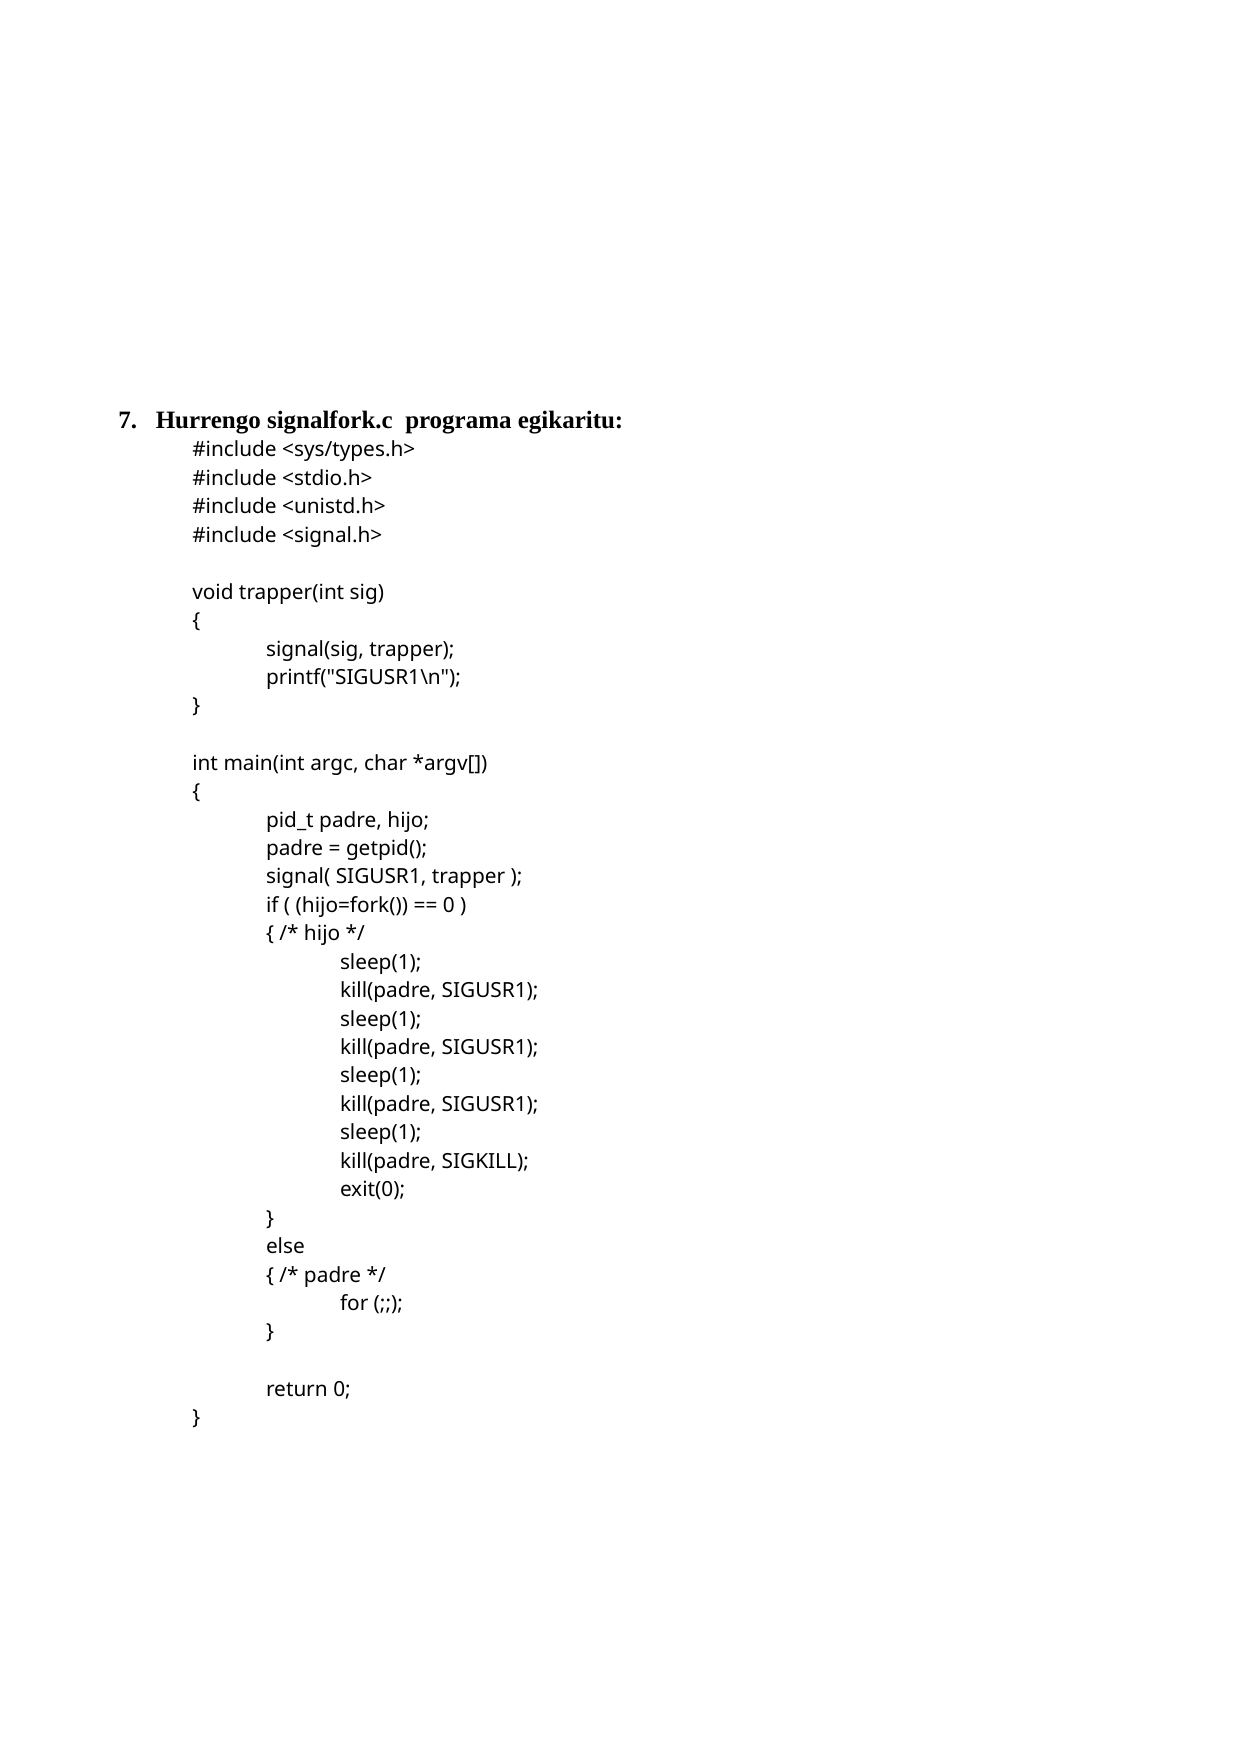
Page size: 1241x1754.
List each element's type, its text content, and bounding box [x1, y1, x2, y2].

text sleep(1); [192, 947, 1122, 975]
text for (;;); [192, 1288, 1122, 1317]
text pid_t padre, hijo; [192, 805, 1122, 833]
text printf("SIGUSR1\n"); [192, 662, 1122, 691]
text { /* padre */ [192, 1260, 1122, 1288]
text void trapper(int sig) [192, 577, 1122, 605]
text #include <signal.h> [192, 520, 1122, 548]
text kill(padre, SIGUSR1); [192, 975, 1122, 1004]
text sleep(1); [192, 1117, 1122, 1146]
text padre = getpid(); [192, 833, 1122, 862]
text #include <sys/types.h> [192, 434, 1122, 463]
text signal( SIGUSR1, trapper ); [192, 862, 1122, 890]
text sleep(1); [192, 1004, 1122, 1032]
text #include <stdio.h> [192, 463, 1122, 491]
text { [192, 605, 1122, 634]
text { /* hijo */ [192, 918, 1122, 947]
text if ( (hijo=fork()) == 0 ) [192, 890, 1122, 918]
text kill(padre, SIGKILL); [192, 1146, 1122, 1174]
text int main(int argc, char *argv[]) [192, 748, 1122, 776]
text signal(sig, trapper); [192, 634, 1122, 662]
text return 0; [192, 1374, 1122, 1402]
text exit(0); [192, 1174, 1122, 1203]
text #include <unistd.h> [192, 491, 1122, 520]
text kill(padre, SIGUSR1); [192, 1032, 1122, 1061]
text kill(padre, SIGUSR1); [192, 1089, 1122, 1117]
text else [192, 1231, 1122, 1260]
text } [192, 1317, 1122, 1345]
list Hurrengo signalfork.c programa egikaritu: [118, 406, 1122, 434]
text sleep(1); [192, 1061, 1122, 1089]
text } [192, 691, 1122, 719]
text } [192, 1203, 1122, 1231]
text { [192, 776, 1122, 805]
text } [192, 1402, 1122, 1431]
